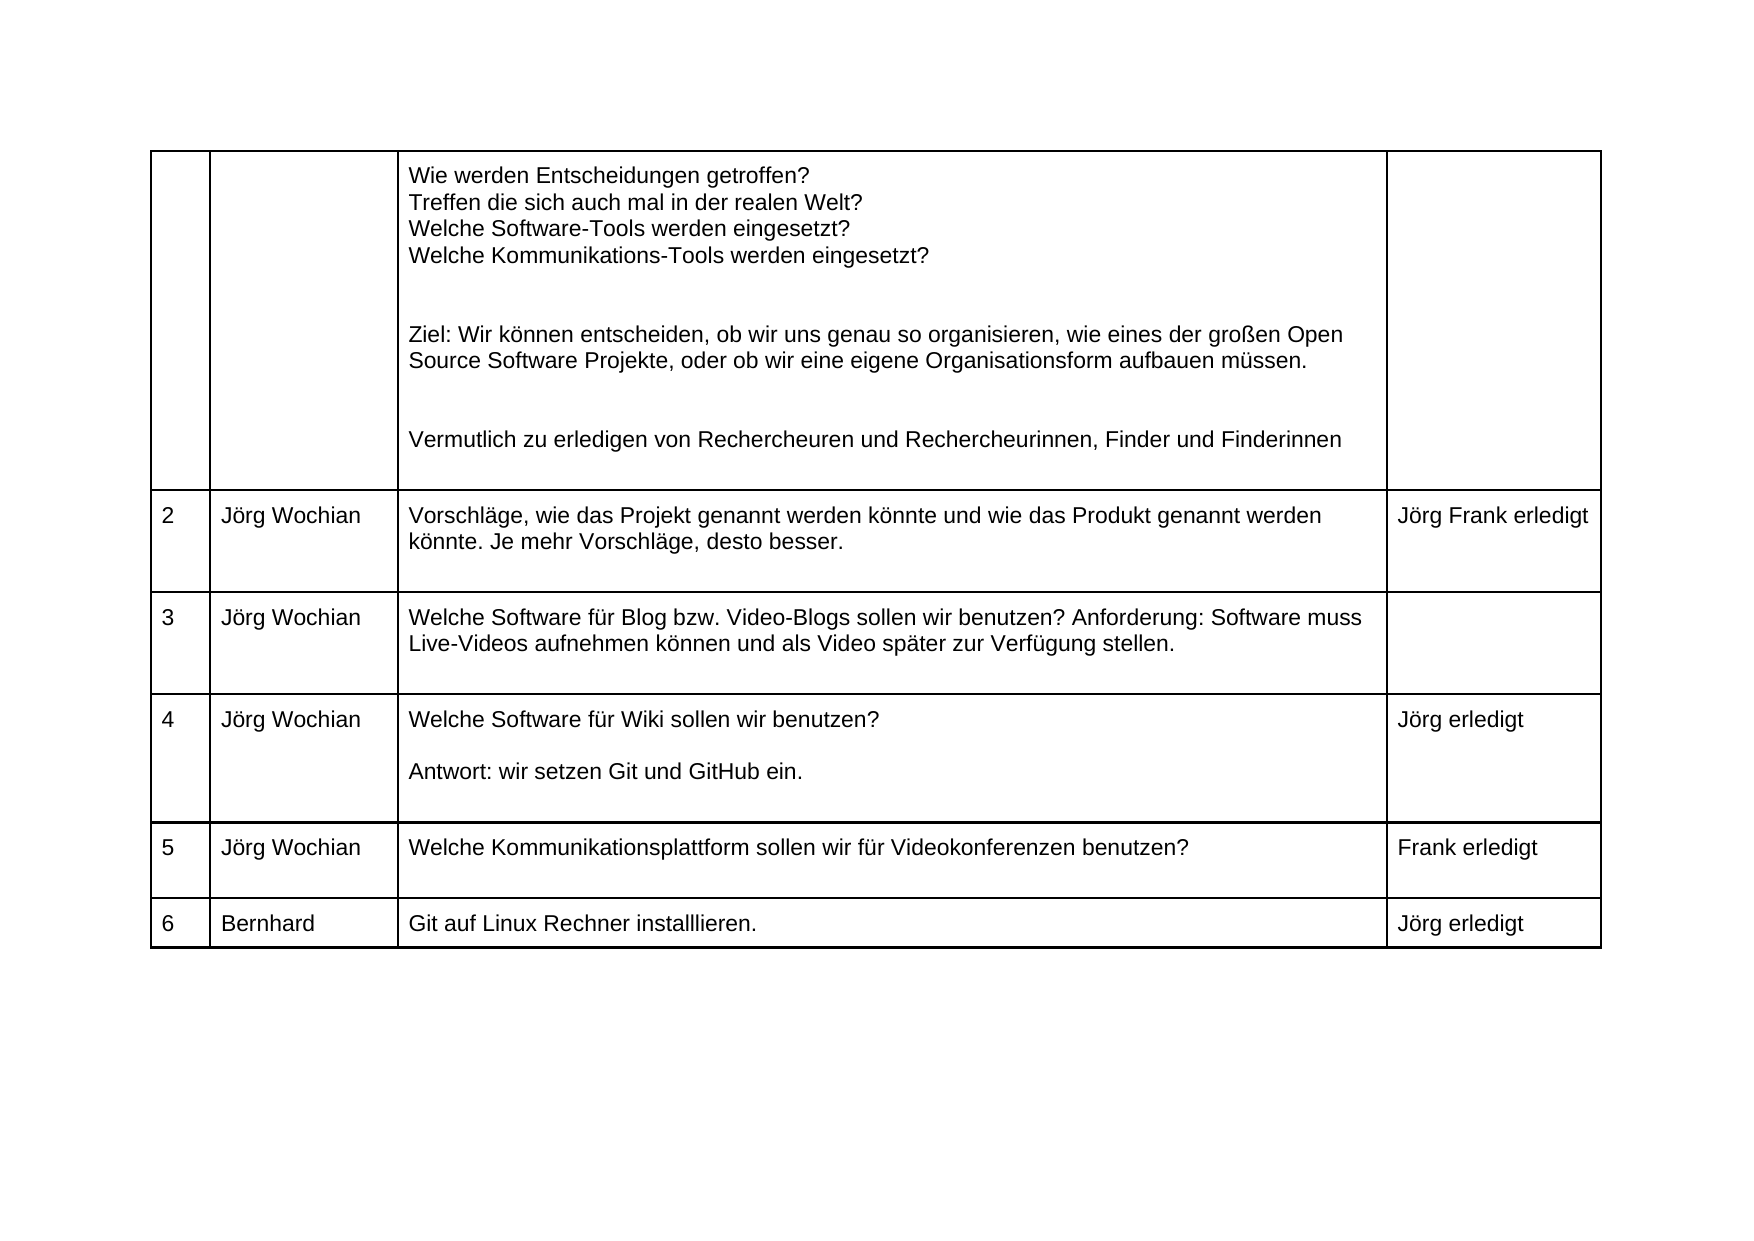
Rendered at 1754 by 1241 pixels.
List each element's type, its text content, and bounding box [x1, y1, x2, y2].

table_cell [211, 152, 397, 489]
table_cell 5 [152, 824, 209, 897]
table_cell 2 [152, 491, 209, 591]
table_cell [1388, 152, 1600, 489]
table_cell [152, 152, 209, 489]
table_cell Jörg erledigt [1388, 899, 1600, 946]
table_cell Git auf Linux Rechner installlieren. [399, 899, 1386, 946]
table_cell Jörg Wochian [211, 593, 397, 693]
table_cell Bernhard [211, 899, 397, 946]
table_cell Jörg Frank erledigt [1388, 491, 1600, 591]
table_cell 6 [152, 899, 209, 946]
table_cell Welche Software für Wiki sollen wir benutzen? Antwort: wir setzen Git und GitHub ein. [399, 695, 1386, 821]
table_cell Jörg erledigt [1388, 695, 1600, 821]
table_cell Vorschläge, wie das Projekt genannt werden könnte und wie das Produkt genannt werden könnte. Je mehr Vorschläge, desto besser. [399, 491, 1386, 591]
table_cell Jörg Wochian [211, 491, 397, 591]
table_cell Frank erledigt [1388, 824, 1600, 897]
table_cell Wie werden Entscheidungen getroffen? Treffen die sich auch mal in der realen Welt? Welche Software-Tools werden eingesetzt? Welche Kommunikations-Tools werden eingesetzt? Ziel: Wir können entscheiden, ob wir uns genau so organisieren, wie eines der großen Open Source Software Projekte, oder ob wir eine eigene Organisationsform aufbauen müssen. Vermutlich zu erledigen von Rechercheuren und Rechercheurinnen, Finder und Finderinnen [399, 152, 1386, 489]
table_cell Welche Kommunikationsplattform sollen wir für Videokonferenzen benutzen? [399, 824, 1386, 897]
table_cell Jörg Wochian [211, 824, 397, 897]
table_cell Welche Software für Blog bzw. Video-Blogs sollen wir benutzen? Anforderung: Software muss Live-Videos aufnehmen können und als Video später zur Verfügung stellen. [399, 593, 1386, 693]
table_cell [1388, 593, 1600, 693]
table_cell 3 [152, 593, 209, 693]
table_cell 4 [152, 695, 209, 821]
table_cell Jörg Wochian [211, 695, 397, 821]
